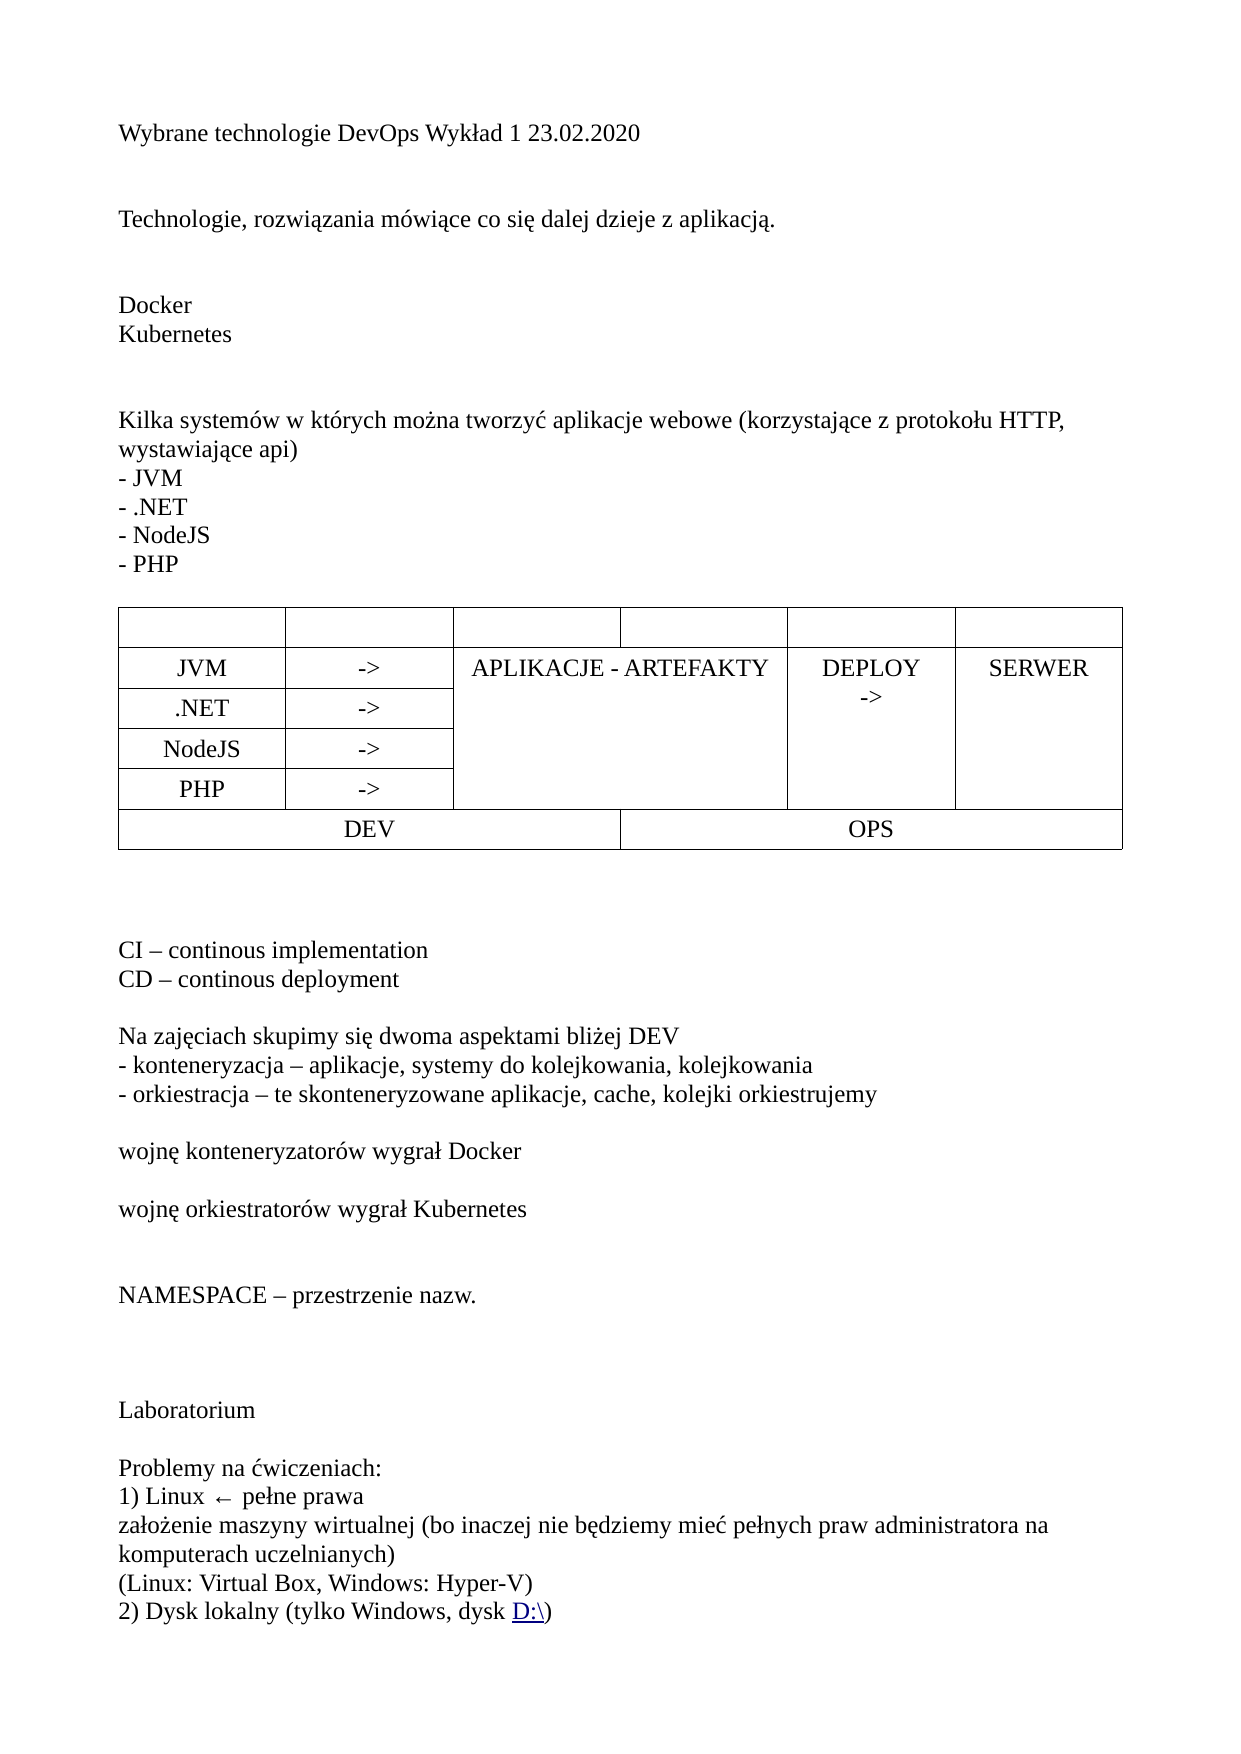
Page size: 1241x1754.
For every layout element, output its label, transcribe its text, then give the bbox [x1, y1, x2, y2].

table_header [788, 608, 955, 647]
text wojnę orkiestratorów wygrał Kubernetes [118, 1194, 1122, 1223]
text Technologie, rozwiązania mówiące co się dalej dzieje z aplikacją. [118, 204, 1122, 233]
text 1) Linux ← pełne prawa [118, 1481, 1122, 1510]
table_header [621, 608, 787, 647]
table_header [286, 608, 453, 647]
text - NodeJS [118, 521, 1122, 549]
text Docker [118, 291, 1122, 319]
text - konteneryzacja – aplikacje, systemy do kolejkowania, kolejkowania [118, 1050, 1122, 1079]
text założenie maszyny wirtualnej (bo inaczej nie będziemy mieć pełnych praw administratora na komputerach uczelnianych) [118, 1510, 1122, 1568]
table_cell NodeJS [119, 729, 285, 768]
table_cell -> [286, 689, 453, 728]
table_cell -> [286, 648, 453, 687]
text Problemy na ćwiczeniach: [118, 1453, 1122, 1481]
text - JVM [118, 463, 1122, 492]
table_cell .NET [119, 689, 285, 728]
table_cell DEV [119, 810, 620, 849]
table_cell DEPLOY -> [788, 648, 955, 808]
text 2) Dysk lokalny (tylko Windows, dysk D:\) [118, 1596, 1122, 1625]
text - orkiestracja – te skonteneryzowane aplikacje, cache, kolejki orkiestrujemy [118, 1079, 1122, 1108]
table_header [956, 608, 1122, 647]
text (Linux: Virtual Box, Windows: Hyper-V) [118, 1568, 1122, 1596]
text CD – continous deployment [118, 964, 1122, 993]
table_cell -> [286, 729, 453, 768]
text - .NET [118, 492, 1122, 521]
table_cell PHP [119, 769, 285, 808]
text Kilka systemów w których można tworzyć aplikacje webowe (korzystające z protokołu HTTP, wystawiające api) [118, 406, 1122, 463]
table_cell JVM [119, 648, 285, 687]
table_cell APLIKACJE - ARTEFAKTY [454, 648, 787, 808]
text - PHP [118, 549, 1122, 578]
table_header [119, 608, 285, 647]
table_cell OPS [621, 810, 1122, 849]
text Kubernetes [118, 319, 1122, 348]
text CI – continous implementation [118, 935, 1122, 964]
table_cell SERWER [956, 648, 1122, 808]
text wojnę konteneryzatorów wygrał Docker [118, 1136, 1122, 1165]
text Na zajęciach skupimy się dwoma aspektami bliżej DEV [118, 1021, 1122, 1050]
table_header [454, 608, 620, 647]
table_cell -> [286, 769, 453, 808]
text NAMESPACE – przestrzenie nazw. [118, 1280, 1122, 1309]
text Laboratorium [118, 1395, 1122, 1424]
text Wybrane technologie DevOps Wykład 1 23.02.2020 [118, 118, 1122, 147]
